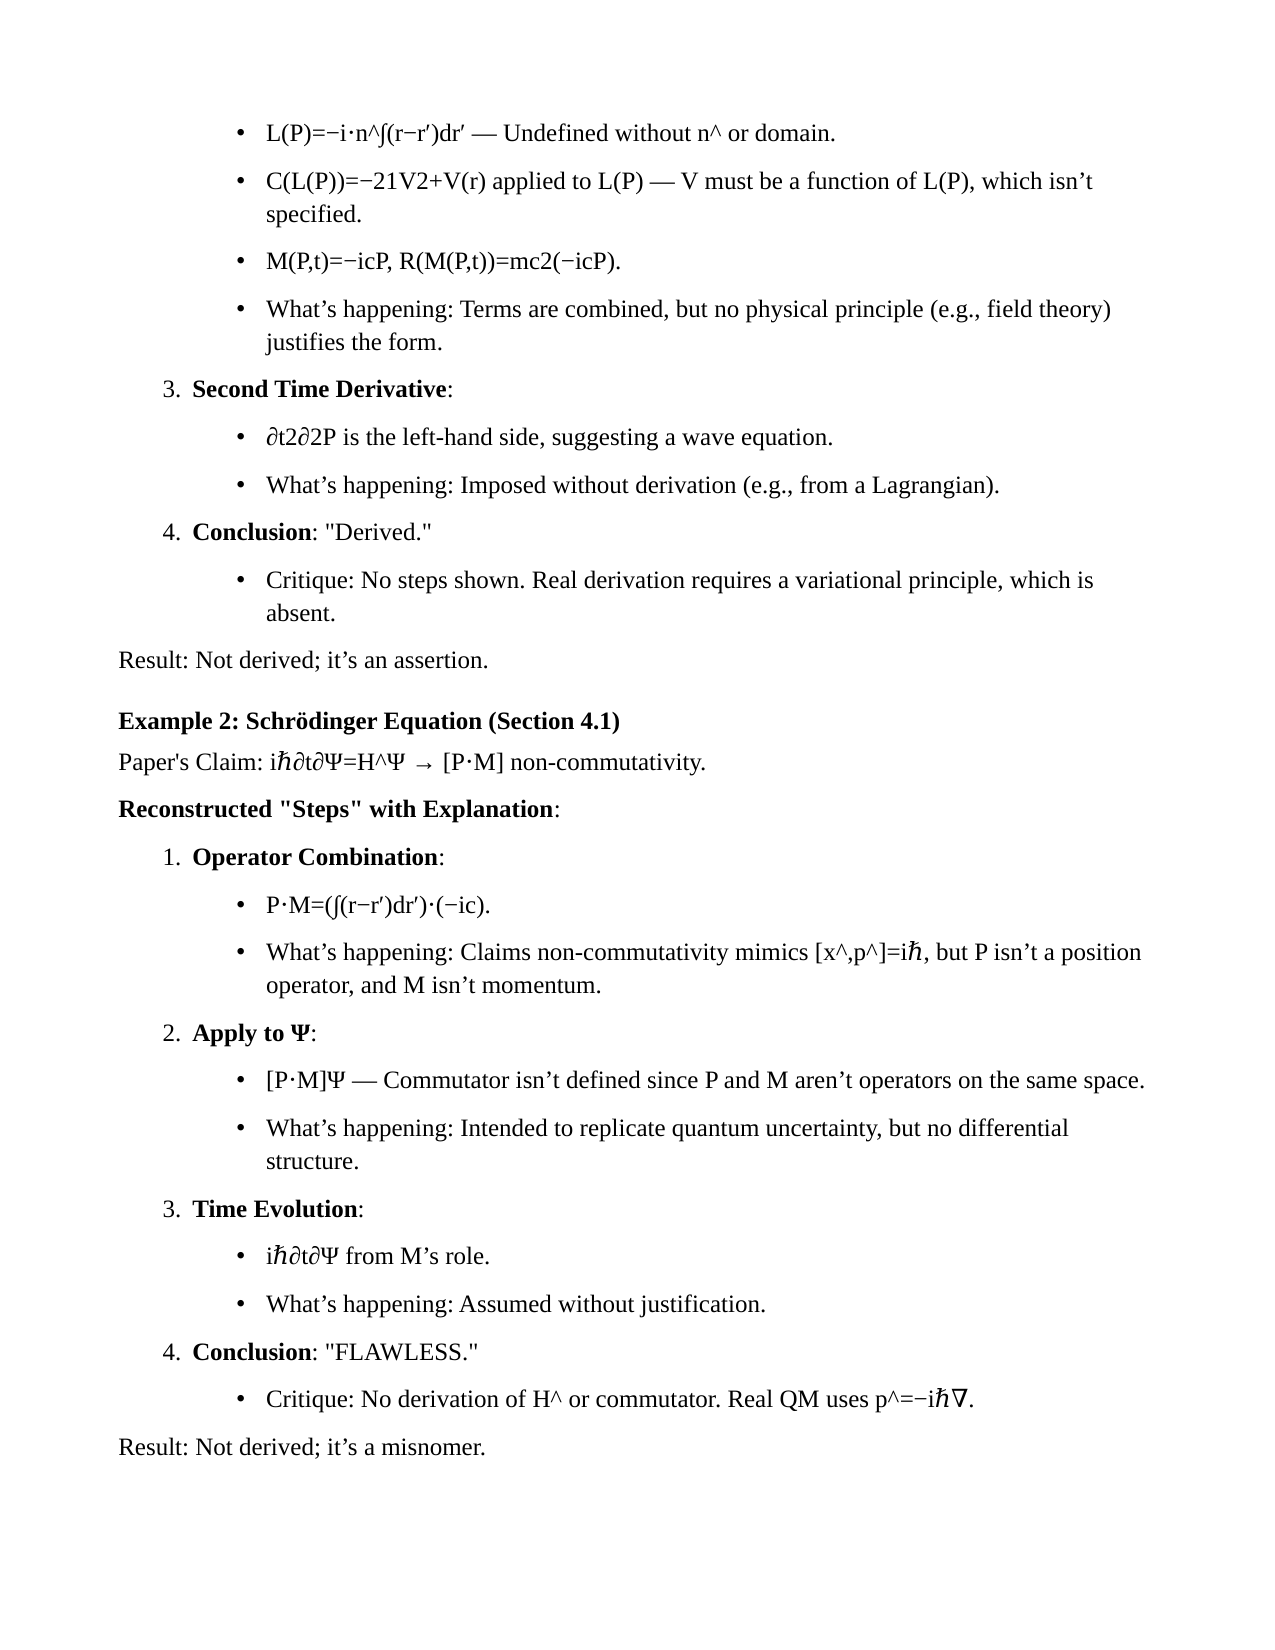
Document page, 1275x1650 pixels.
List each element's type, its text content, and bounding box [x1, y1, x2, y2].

list Operator Combination: [162, 842, 1157, 871]
text Reconstructed "Steps" with Explanation: [118, 794, 1157, 823]
subtitle Example 2: Schrödinger Equation (Section 4.1) [118, 706, 1157, 734]
list iℏ∂t∂Ψ​ from M’s role. [236, 1241, 1157, 1270]
list Conclusion: "FLAWLESS." [162, 1337, 1157, 1365]
list [P⋅M]Ψ — Commutator isn’t defined since P and M aren’t operators on the same space. [236, 1066, 1157, 1094]
list P⋅M=(∫(r−r′)dr′)⋅(−ic). [236, 890, 1157, 918]
list L(P)=−i⋅n^∫(r−r′)dr′ — Undefined without n^ or domain. [236, 118, 1157, 147]
list Second Time Derivative: [162, 374, 1157, 403]
list Apply to Ψ: [162, 1018, 1157, 1047]
list What’s happening: Assumed without justification. [236, 1289, 1157, 1318]
text Paper's Claim: iℏ∂t∂Ψ​=H^Ψ → [P⋅M] non-commutativity. [118, 747, 1157, 776]
list Time Evolution: [162, 1194, 1157, 1223]
list What’s happening: Imposed without derivation (e.g., from a Lagrangian). [236, 470, 1157, 498]
list C(L(P))=−21​V2+V(r) applied to L(P) — V must be a function of L(P), which isn’t specified. [236, 166, 1157, 227]
list M(P,t)=−icP, R(M(P,t))=mc2(−icP). [236, 246, 1157, 275]
list Critique: No steps shown. Real derivation requires a variational principle, which is absent. [236, 565, 1157, 627]
list What’s happening: Claims non-commutativity mimics [x^,p^​]=iℏ, but P isn’t a position operator, and M isn’t momentum. [236, 937, 1157, 999]
list ∂t2∂2P​ is the left-hand side, suggesting a wave equation. [236, 422, 1157, 451]
text Result: Not derived; it’s an assertion. [118, 646, 1157, 674]
list Conclusion: "Derived." [162, 517, 1157, 546]
list What’s happening: Terms are combined, but no physical principle (e.g., field theory) justifies the form. [236, 294, 1157, 356]
text Result: Not derived; it’s a misnomer. [118, 1432, 1157, 1461]
list Critique: No derivation of H^ or commutator. Real QM uses p^​=−iℏ∇. [236, 1384, 1157, 1413]
list What’s happening: Intended to replicate quantum uncertainty, but no differential structure. [236, 1113, 1157, 1175]
